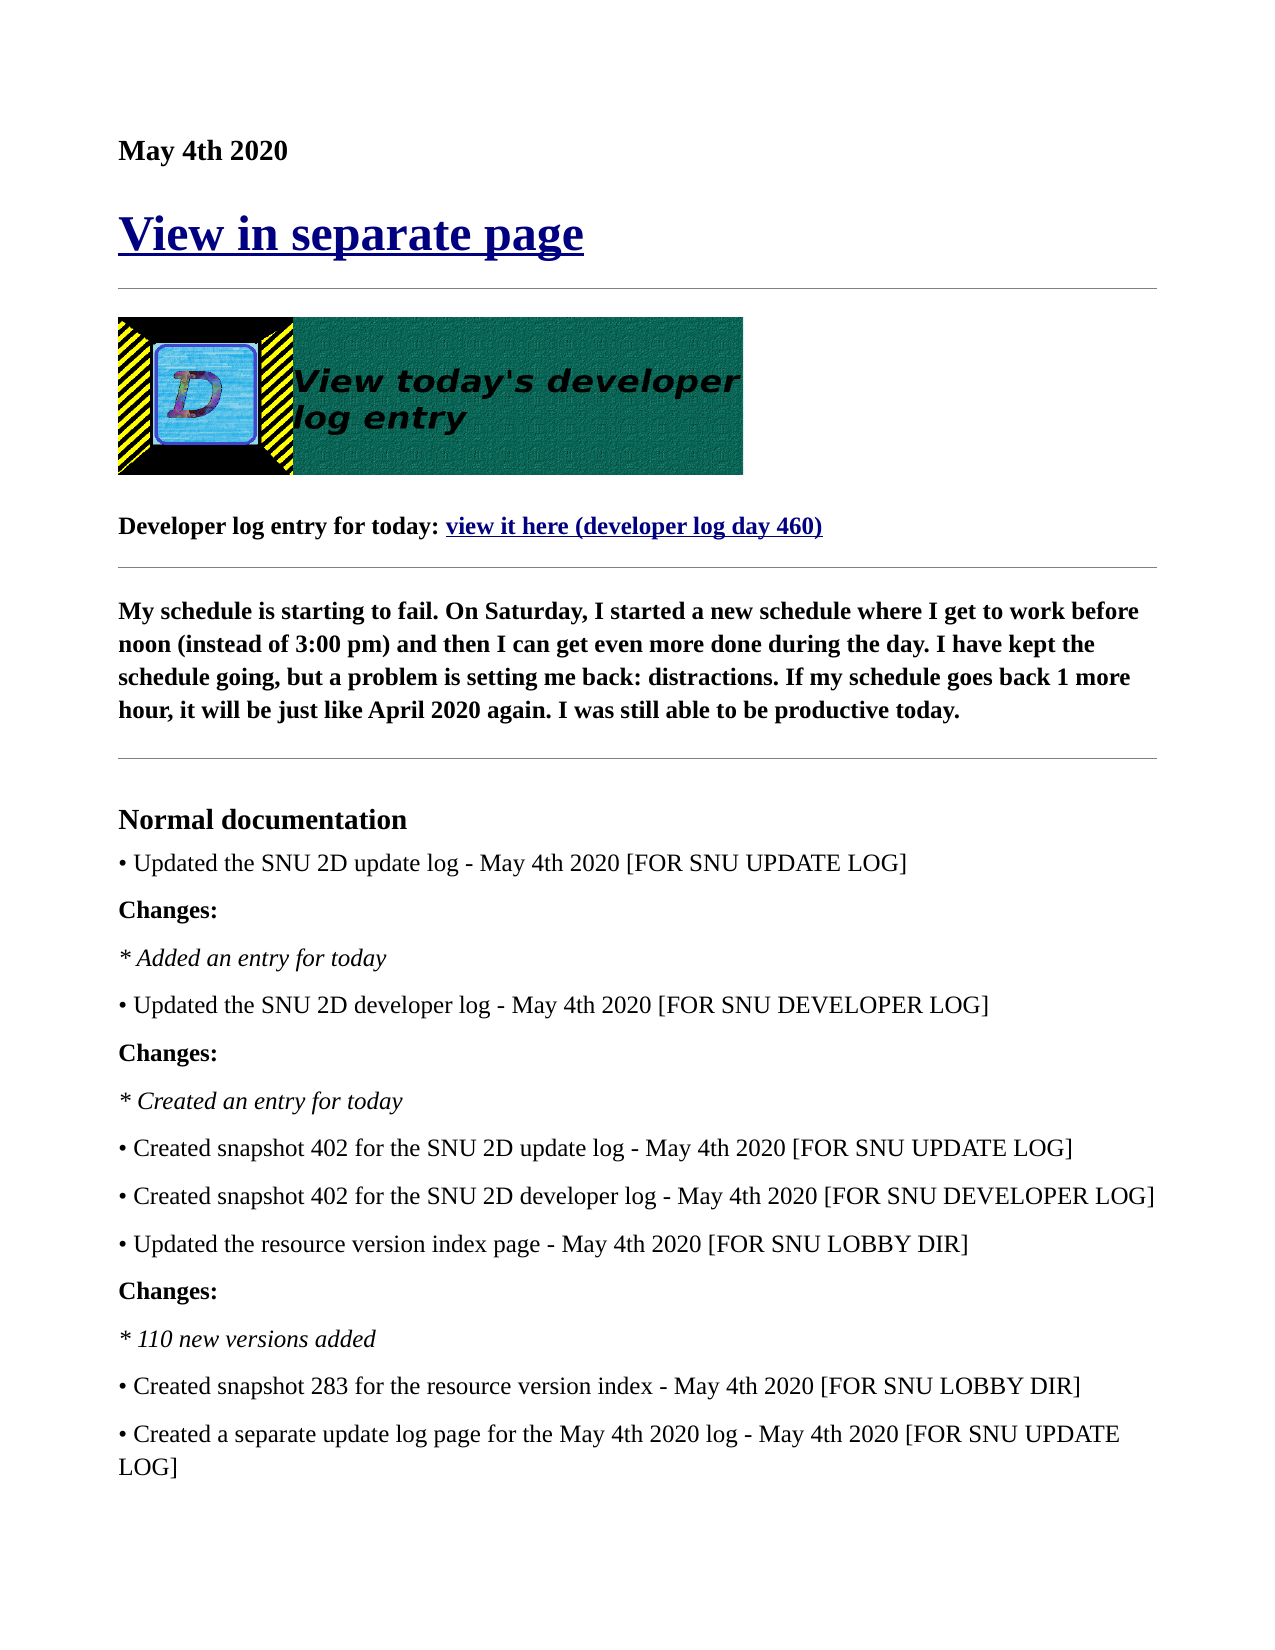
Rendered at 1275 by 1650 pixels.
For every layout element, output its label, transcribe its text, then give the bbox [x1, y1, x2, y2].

subtitle View in separate page [118, 204, 1157, 261]
text Changes: [118, 1276, 1157, 1305]
text • Created a separate update log page for the May 4th 2020 log - May 4th 2020 [FOR SNU UPDATE LOG] [118, 1419, 1157, 1481]
text • Created snapshot 402 for the SNU 2D developer log - May 4th 2020 [FOR SNU DEVELOPER LOG] [118, 1181, 1157, 1210]
picture [118, 317, 744, 475]
text * Created an entry for today [118, 1086, 1157, 1114]
text Changes: [118, 895, 1157, 924]
text • Created snapshot 402 for the SNU 2D update log - May 4th 2020 [FOR SNU UPDATE LOG] [118, 1133, 1157, 1162]
subtitle Developer log entry for today: view it here (developer log day 460) [118, 511, 1157, 540]
text * 110 new versions added [118, 1324, 1157, 1353]
text • Updated the SNU 2D developer log - May 4th 2020 [FOR SNU DEVELOPER LOG] [118, 991, 1157, 1019]
text • Updated the resource version index page - May 4th 2020 [FOR SNU LOBBY DIR] [118, 1229, 1157, 1257]
text My schedule is starting to fail. On Saturday, I started a new schedule where I get to work before noon (instead of 3:00 pm) and then I can get even more done during the day. I have kept the schedule going, but a problem is setting me back: distractions. If my schedule goes back 1 more hour, it will be just like April 2020 again. I was still able to be productive today. [118, 596, 1157, 724]
text • Created snapshot 283 for the resource version index - May 4th 2020 [FOR SNU LOBBY DIR] [118, 1371, 1157, 1400]
subtitle May 4th 2020 [118, 133, 1157, 166]
text * Added an entry for today [118, 943, 1157, 972]
text • Updated the SNU 2D update log - May 4th 2020 [FOR SNU UPDATE LOG] [118, 848, 1157, 877]
subtitle Normal documentation [118, 802, 1157, 835]
text Changes: [118, 1038, 1157, 1067]
